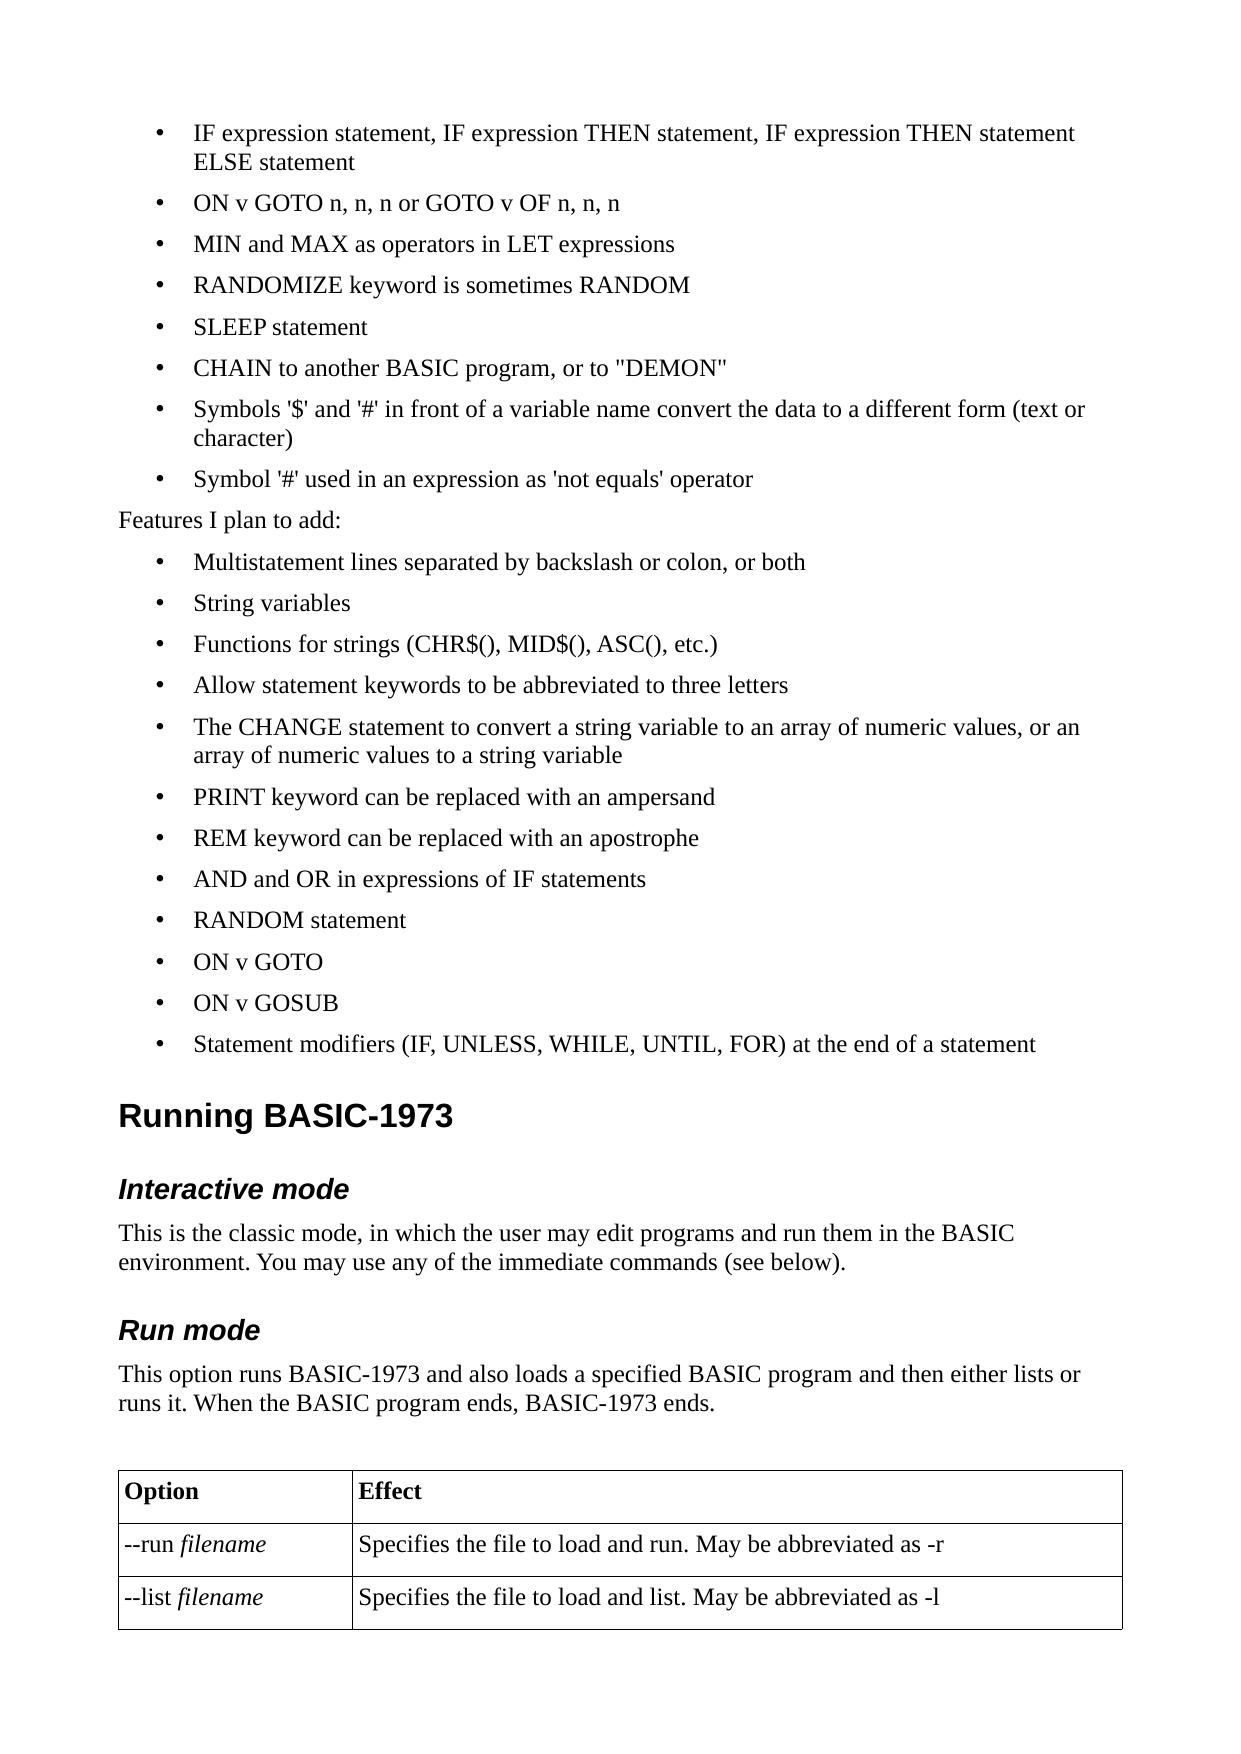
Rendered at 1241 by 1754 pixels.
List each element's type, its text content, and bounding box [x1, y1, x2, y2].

list ON v GOTO n, n, n or GOTO v OF n, n, n [156, 188, 1122, 217]
list IF expression statement, IF expression THEN statement, IF expression THEN statement ELSE statement [156, 118, 1122, 176]
list CHAIN to another BASIC program, or to "DEMON" [156, 353, 1122, 382]
table_header Option [119, 1471, 352, 1523]
list PRINT keyword can be replaced with an ampersand [156, 782, 1122, 811]
list SLEEP statement [156, 312, 1122, 341]
table_cell --list filename [119, 1577, 352, 1628]
list The CHANGE statement to convert a string variable to an array of numeric values, or an array of numeric values to a string variable [156, 712, 1122, 769]
list Symbol '#' used in an expression as 'not equals' operator [156, 464, 1122, 493]
table_cell --run filename [119, 1524, 352, 1576]
list Multistatement lines separated by backslash or colon, or both [156, 547, 1122, 576]
list Allow statement keywords to be abbreviated to three letters [156, 671, 1122, 699]
list RANDOMIZE keyword is sometimes RANDOM [156, 271, 1122, 299]
subtitle Running BASIC-1973 [118, 1096, 1122, 1134]
list REM keyword can be replaced with an apostrophe [156, 823, 1122, 852]
text This is the classic mode, in which the user may edit programs and run them in the BASIC environment. You may use any of the immediate commands (see below). [118, 1218, 1122, 1275]
table_header Effect [353, 1471, 1122, 1523]
list MIN and MAX as operators in LET expressions [156, 229, 1122, 258]
table_cell Specifies the file to load and run. May be abbreviated as -r [353, 1524, 1122, 1576]
table_cell Specifies the file to load and list. May be abbreviated as -l [353, 1577, 1122, 1628]
text This option runs BASIC-1973 and also loads a specified BASIC program and then either lists or runs it. When the BASIC program ends, BASIC-1973 ends. [118, 1359, 1122, 1416]
subtitle Run mode [118, 1313, 1122, 1346]
list AND and OR in expressions of IF statements [156, 864, 1122, 893]
list ON v GOSUB [156, 988, 1122, 1017]
list ON v GOTO [156, 947, 1122, 976]
list Functions for strings (CHR$(), MID$(), ASC(), etc.) [156, 629, 1122, 658]
subtitle Interactive mode [118, 1172, 1122, 1205]
list Symbols '$' and '#' in front of a variable name convert the data to a different form (text or character) [156, 394, 1122, 452]
list RANDOM statement [156, 906, 1122, 934]
text Features I plan to add: [118, 506, 1122, 534]
list String variables [156, 588, 1122, 617]
list Statement modifiers (IF, UNLESS, WHILE, UNTIL, FOR) at the end of a statement [156, 1029, 1122, 1058]
